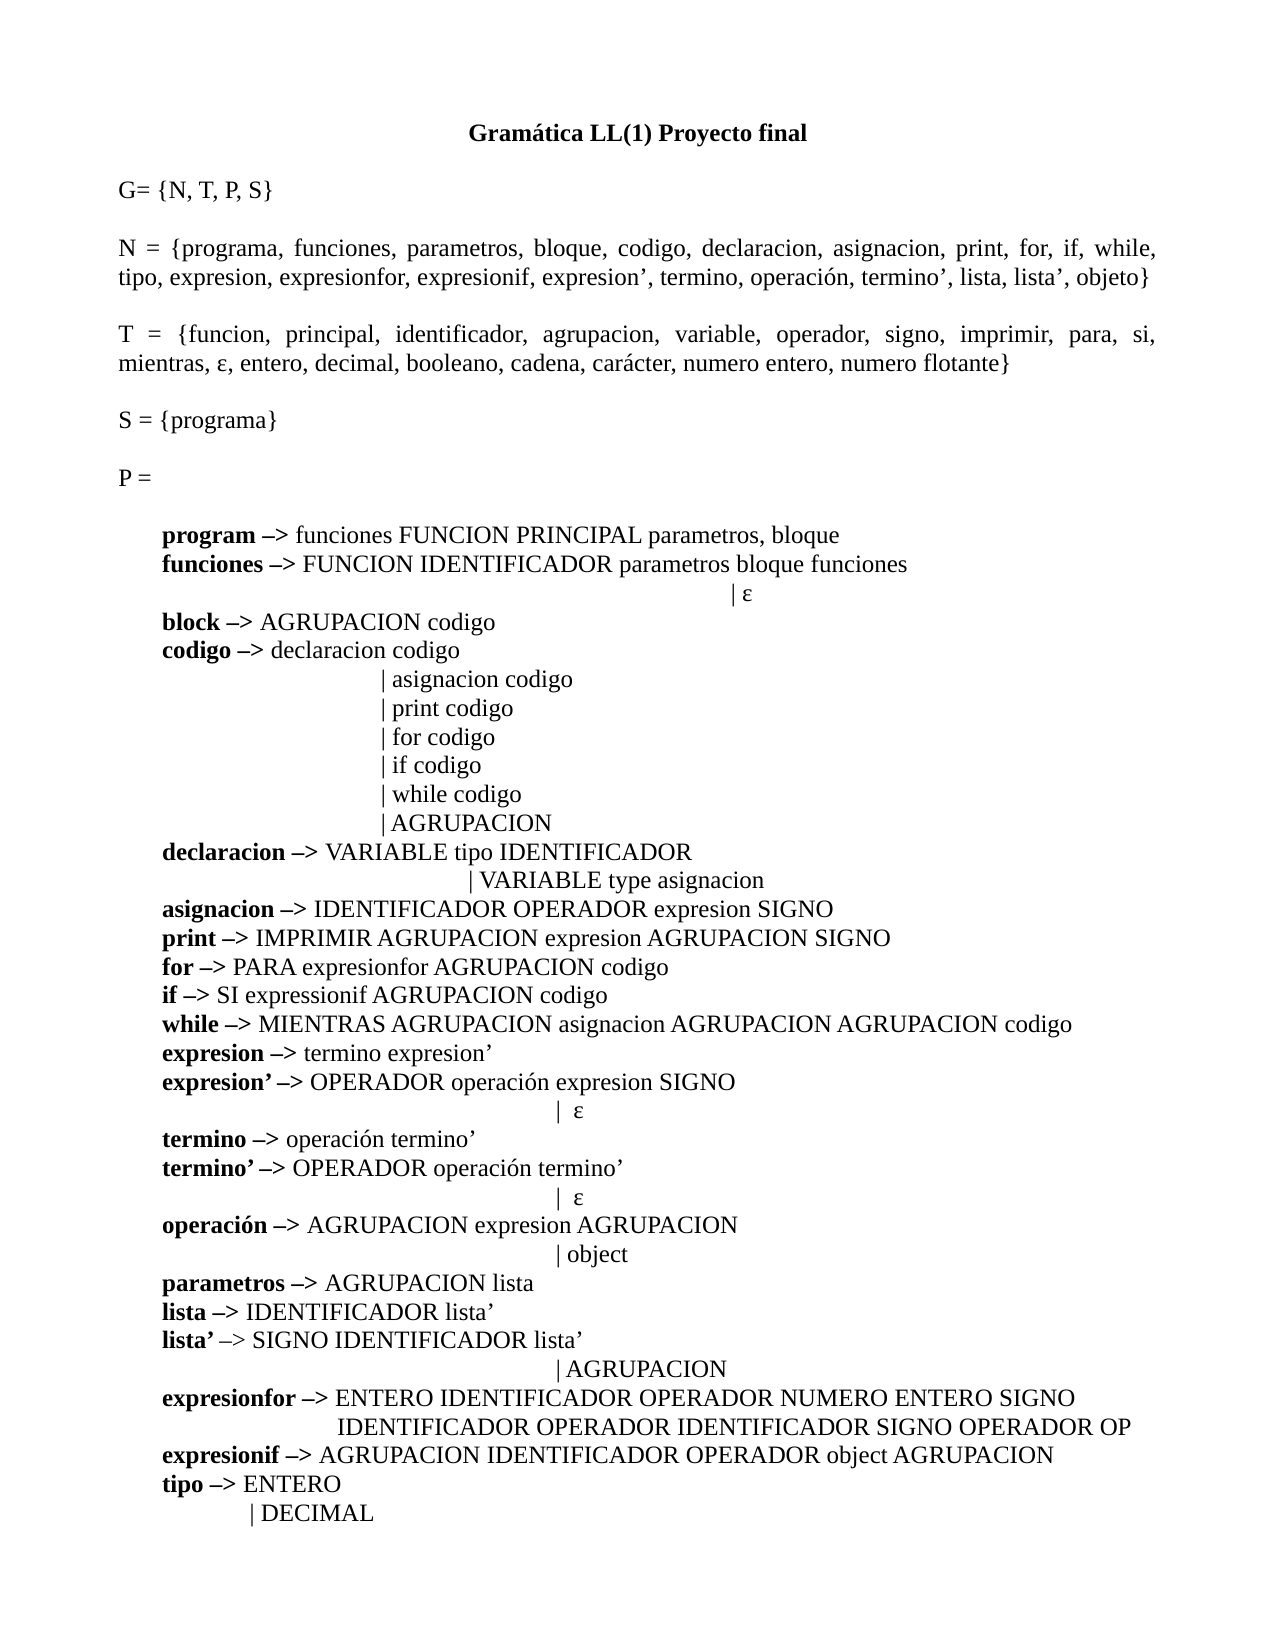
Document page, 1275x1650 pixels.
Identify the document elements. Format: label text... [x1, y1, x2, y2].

text termino –> operación termino’ [118, 1124, 1157, 1153]
text while –> MIENTRAS AGRUPACION asignacion AGRUPACION AGRUPACION codigo [118, 1009, 1157, 1038]
text expresionif –> AGRUPACION IDENTIFICADOR OPERADOR object AGRUPACION [118, 1441, 1157, 1469]
text | for codigo [118, 722, 1157, 751]
text tipo –> ENTERO [118, 1469, 1157, 1498]
text | ε [118, 1096, 1157, 1124]
text codigo –> declaracion codigo [118, 636, 1157, 664]
text | VARIABLE type asignacion [118, 866, 1157, 894]
text | AGRUPACION [118, 1354, 1157, 1383]
text | AGRUPACION [118, 808, 1157, 837]
text P = [118, 463, 1157, 492]
text | ε [118, 1182, 1157, 1211]
text | ε [118, 578, 1157, 607]
text funciones –> FUNCION IDENTIFICADOR parametros bloque funciones [118, 549, 1157, 578]
text operación –> AGRUPACION expresion AGRUPACION [118, 1211, 1157, 1239]
text expresion’ –> OPERADOR operación expresion SIGNO [118, 1067, 1157, 1096]
text block –> AGRUPACION codigo [118, 607, 1157, 636]
text program –> funciones FUNCION PRINCIPAL parametros, bloque [118, 521, 1157, 549]
text | if codigo [118, 751, 1157, 779]
text parametros –> AGRUPACION lista [118, 1268, 1157, 1297]
text | object [118, 1239, 1157, 1268]
text print –> IMPRIMIR AGRUPACION expresion AGRUPACION SIGNO [118, 923, 1157, 952]
text T = {funcion, principal, identificador, agrupacion, variable, operador, signo, imprimir, para, si, mientras, ε, entero, decimal, booleano, cadena, carácter, numero entero, numero flotante} [118, 319, 1157, 377]
text S = {programa} [118, 406, 1157, 434]
text | asignacion codigo [118, 664, 1157, 693]
text expresionfor –> ENTERO IDENTIFICADOR OPERADOR NUMERO ENTERO SIGNO IDENTIFICADOR OPERADOR IDENTIFICADOR SIGNO OPERADOR OP [118, 1383, 1157, 1441]
text G= {N, T, P, S} [118, 176, 1157, 204]
text N = {programa, funciones, parametros, bloque, codigo, declaracion, asignacion, print, for, if, while, tipo, expresion, expresionfor, expresionif, expresion’, termino, operación, termino’, lista, lista’, objeto} [118, 233, 1157, 291]
text termino’ –> OPERADOR operación termino’ [118, 1153, 1157, 1182]
text | while codigo [118, 779, 1157, 808]
text lista’ –> SIGNO IDENTIFICADOR lista’ [118, 1326, 1157, 1354]
text expresion –> termino expresion’ [118, 1038, 1157, 1067]
text | print codigo [118, 693, 1157, 722]
text if –> SI expressionif AGRUPACION codigo [118, 981, 1157, 1009]
text for –> PARA expresionfor AGRUPACION codigo [118, 952, 1157, 981]
text asignacion –> IDENTIFICADOR OPERADOR expresion SIGNO [118, 894, 1157, 923]
text Gramática LL(1) Proyecto final [118, 118, 1157, 147]
text | DECIMAL [118, 1498, 1157, 1527]
text declaracion –> VARIABLE tipo IDENTIFICADOR [118, 837, 1157, 866]
text lista –> IDENTIFICADOR lista’ [118, 1297, 1157, 1326]
